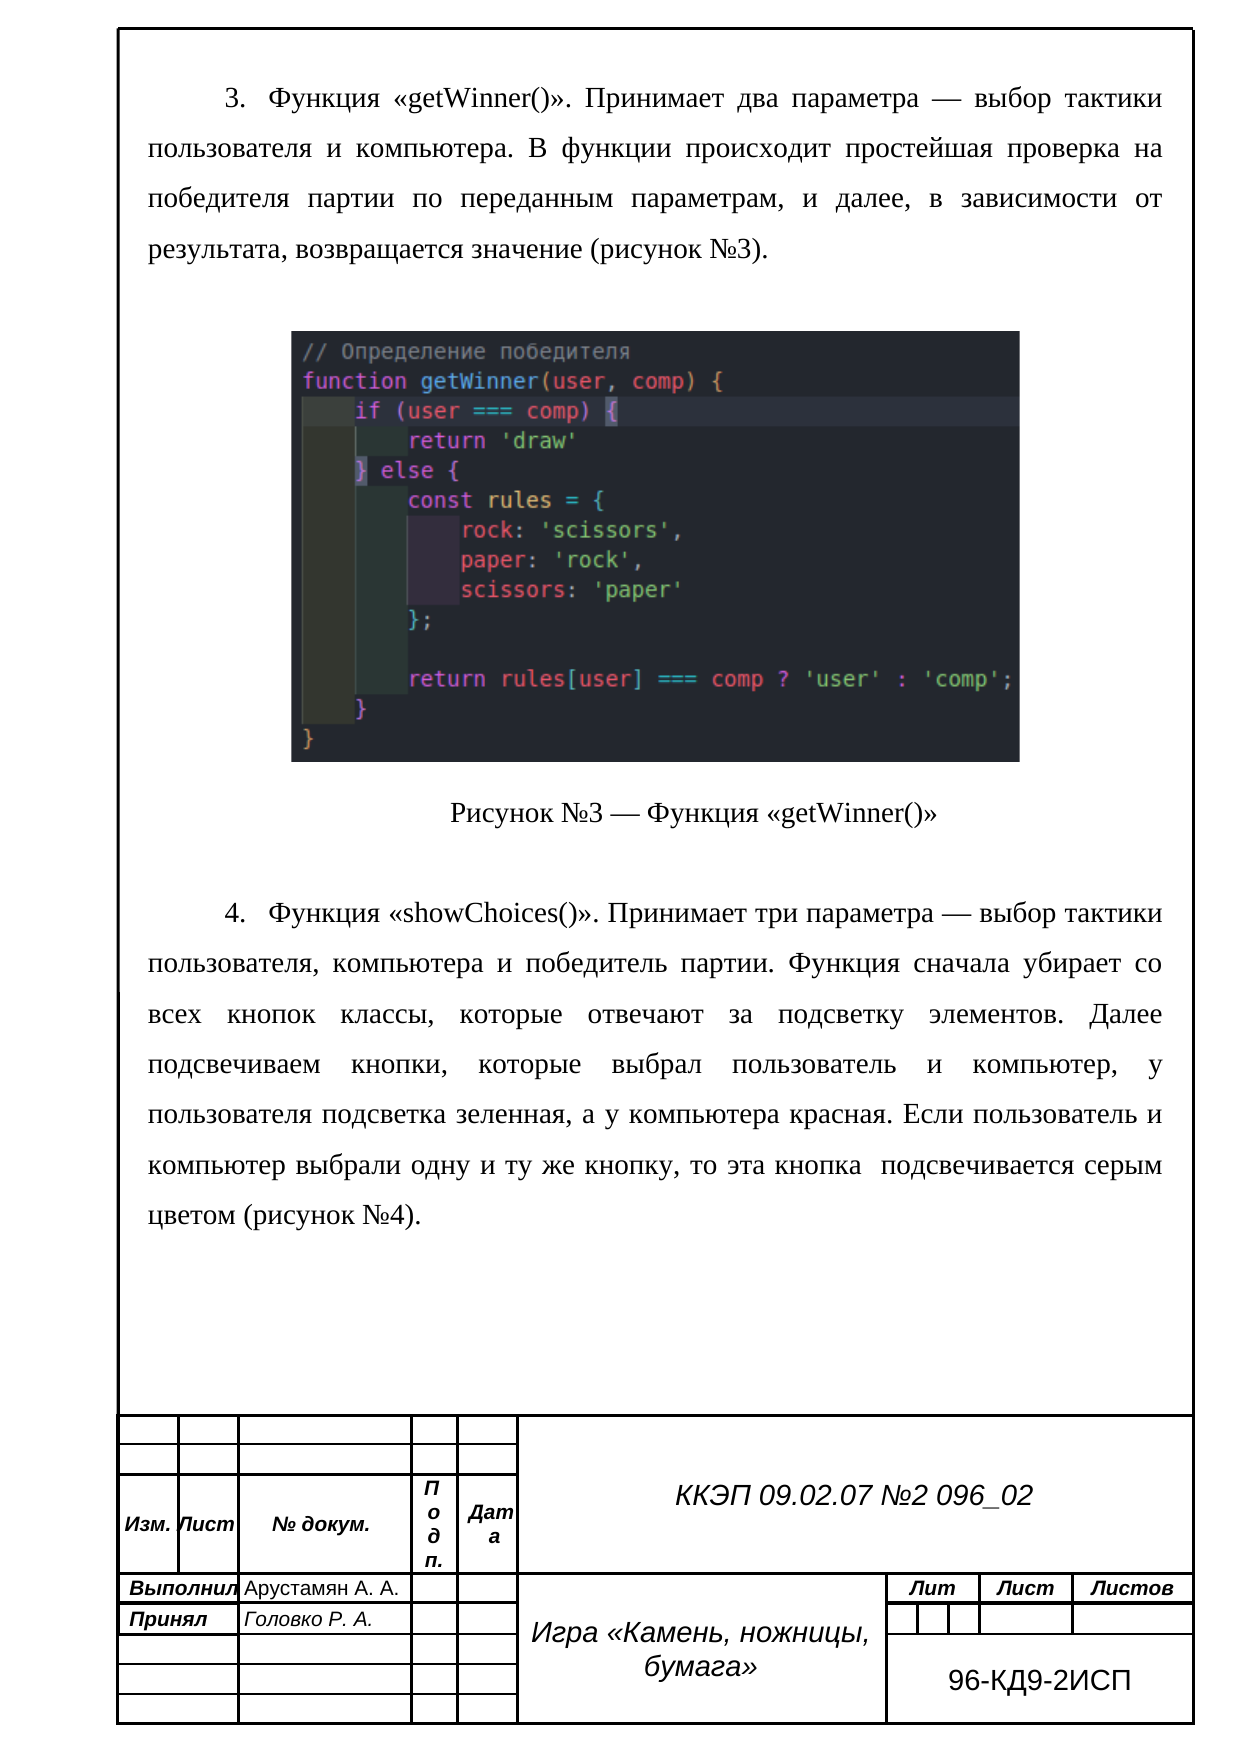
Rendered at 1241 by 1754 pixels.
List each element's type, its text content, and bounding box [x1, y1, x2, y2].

list Функция «getWinner()». Принимает два параметра — выбор тактики пользователя и компьютера. В функции происходит простейшая проверка на победителя партии по переданным параметрам, и далее, в зависимости от результата, возвращается значение (рисунок №3). [148, 80, 1163, 264]
text Рисунок №3 — Функция «getWinner()» [148, 331, 1163, 828]
list Функция «showChoices()». Принимает три параметра — выбор тактики пользователя, компьютера и победитель партии. Функция сначала убирает со всех кнопок классы, которые отвечают за подсветку элементов. Далее подсвечиваем кнопки, которые выбрал пользователь и компьютер, у пользователя подсветка зеленная, а у компьютера красная. Если пользователь и компьютер выбрали одну и ту же кнопку, то эта кнопка подсвечивается серым цветом (рисунок №4). [148, 895, 1163, 1231]
picture [291, 331, 1020, 762]
